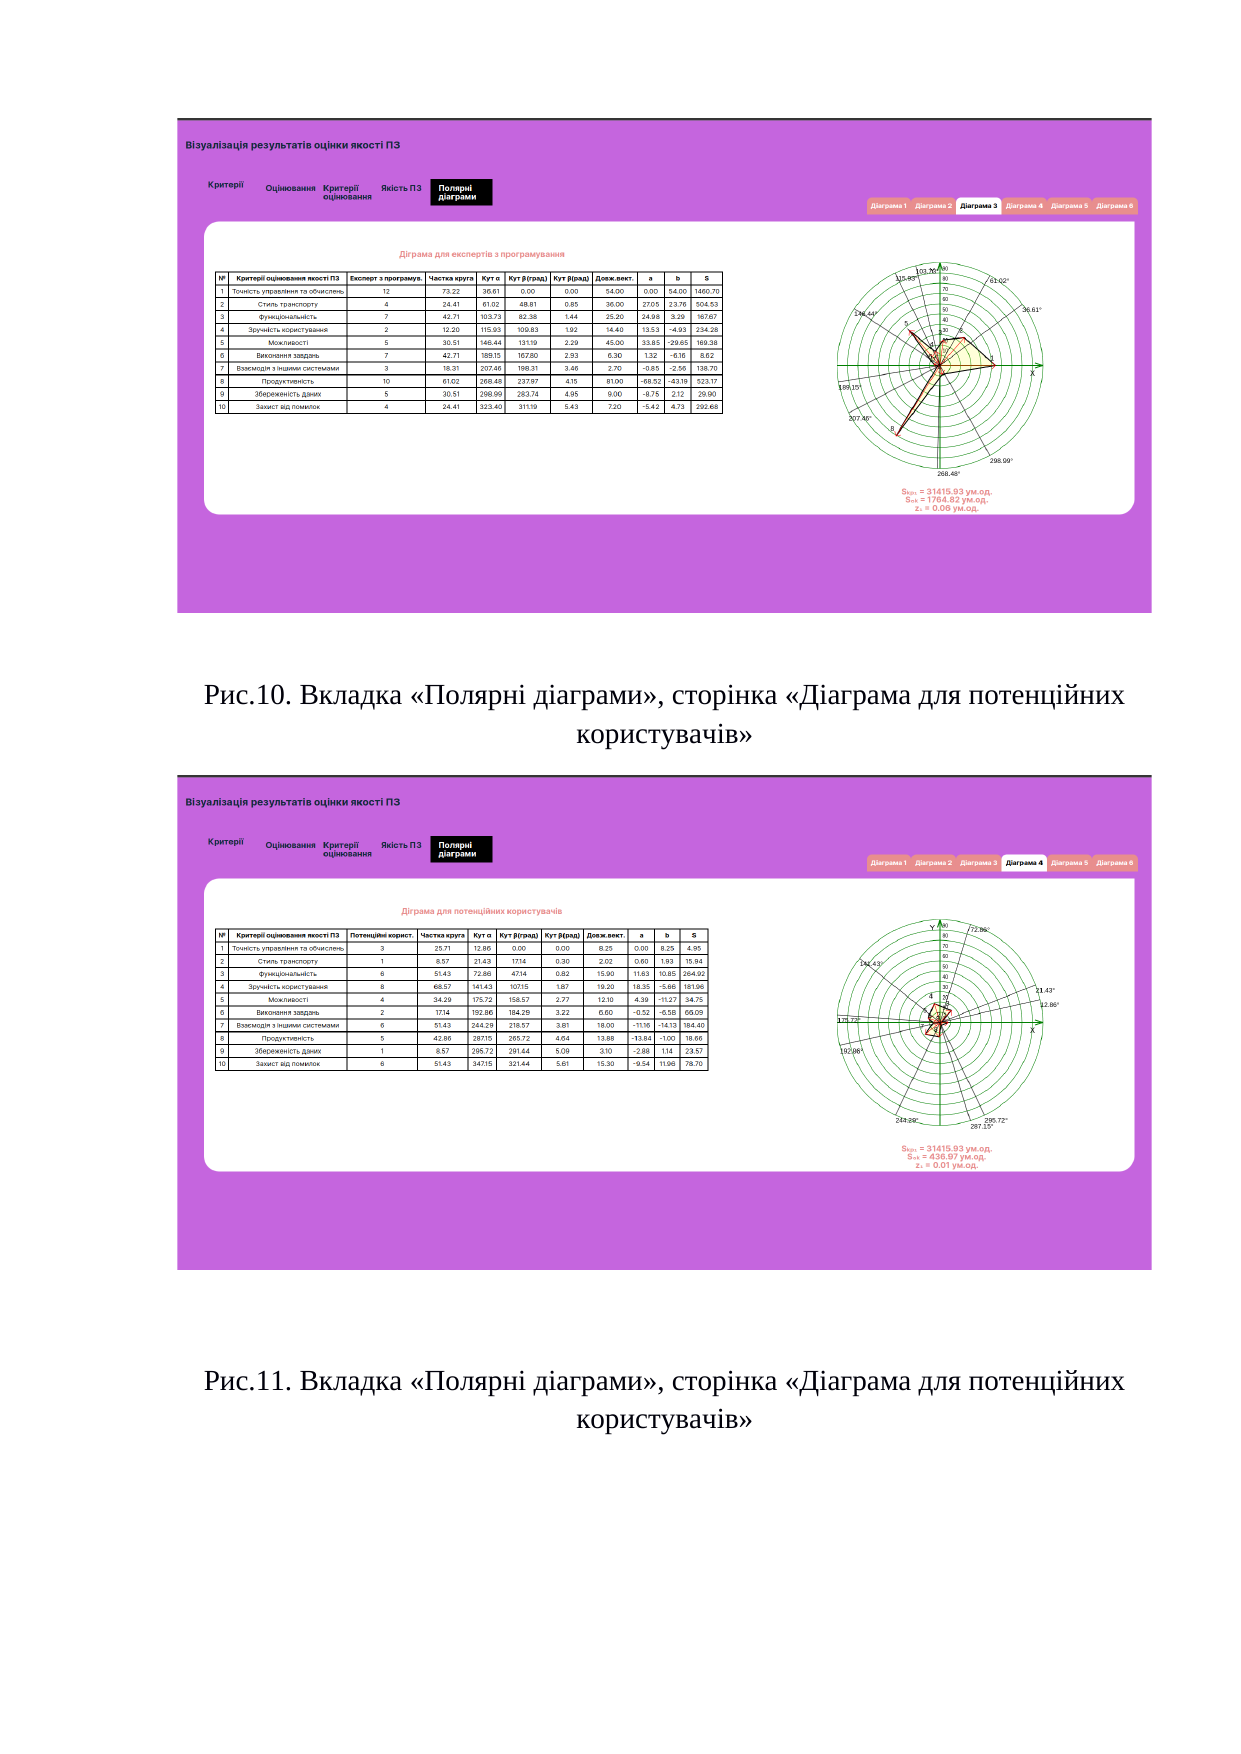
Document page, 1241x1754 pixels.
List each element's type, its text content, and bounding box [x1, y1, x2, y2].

picture [177, 118, 1152, 613]
text Рис.10. Вкладка «Полярні діаграми», сторінка «Діаграма для потенційних користувачів» [177, 677, 1152, 749]
picture [177, 775, 1152, 1270]
text Рис.11. Вкладка «Полярні діаграми», сторінка «Діаграма для потенційних користувачів» [177, 1363, 1152, 1435]
